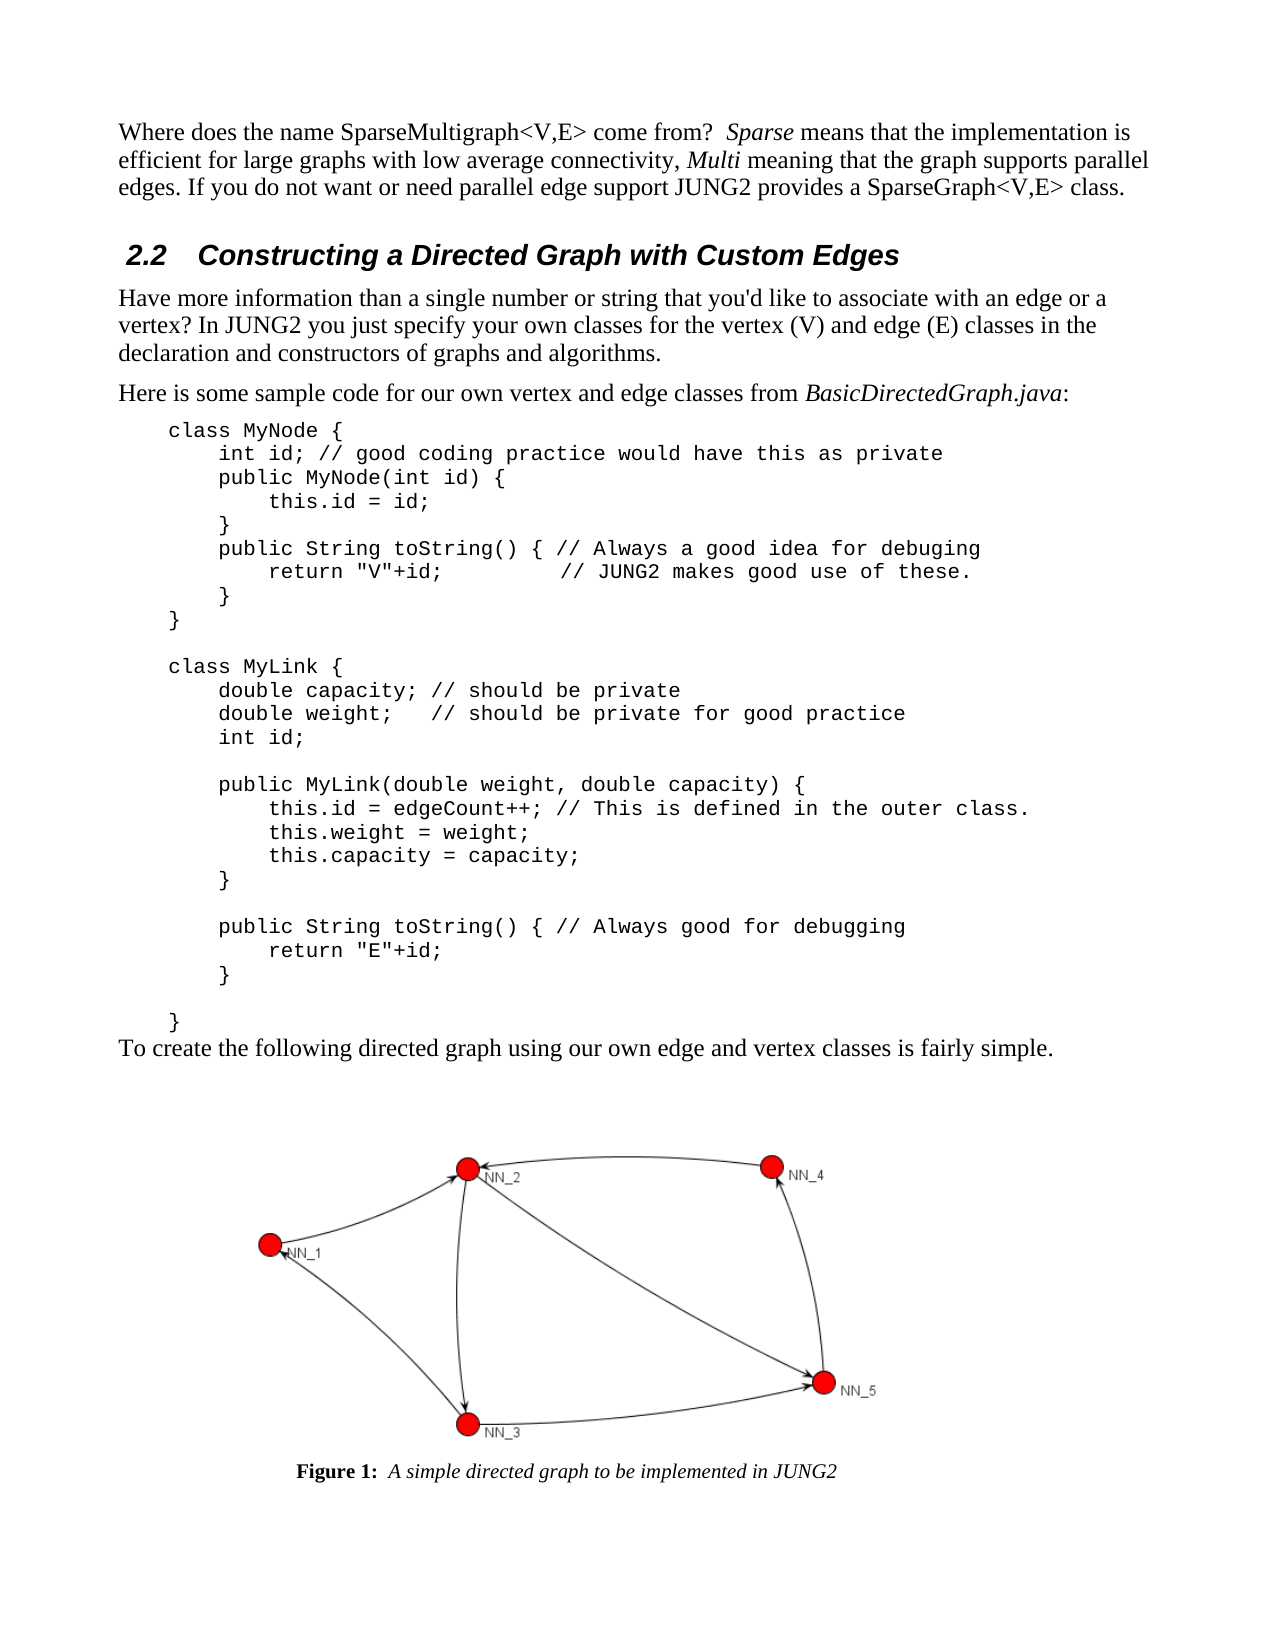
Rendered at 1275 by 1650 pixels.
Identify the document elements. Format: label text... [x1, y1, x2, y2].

text class MyLink { [118, 656, 1157, 680]
text } [118, 609, 1157, 632]
text } [118, 1011, 1157, 1034]
text } [118, 963, 1157, 987]
text this.id = edgeCount++; // This is defined in the outer class. [118, 798, 1157, 822]
text } [118, 869, 1157, 893]
picture [211, 1118, 924, 1460]
text return "V"+id; // JUNG2 makes good use of these. [118, 562, 1157, 585]
text public String toString() { // Always a good idea for debuging [118, 538, 1157, 562]
text Where does the name SparseMultigraph<V,E> come from? Sparse means that the implementation is efficient for large graphs with low average connectivity, Multi meaning that the graph supports parallel edges. If you do not want or need parallel edge support JUNG2 provides a SparseGraph<V,E> class. [118, 118, 1157, 201]
text double capacity; // should be private [118, 680, 1157, 703]
text } [118, 585, 1157, 609]
text this.capacity = capacity; [118, 845, 1157, 869]
text int id; // good coding practice would have this as private [118, 443, 1157, 467]
text int id; [118, 727, 1157, 751]
text Here is some sample code for our own vertex and edge classes from BasicDirectedGraph.java: [118, 379, 1157, 407]
text class MyNode { [118, 420, 1157, 443]
text To create the following directed graph using our own edge and vertex classes is fairly simple. [118, 1034, 1157, 1062]
text } [118, 514, 1157, 538]
text this.id = id; [118, 491, 1157, 514]
text this.weight = weight; [118, 822, 1157, 845]
text Have more information than a single number or string that you'd like to associate with an edge or a vertex? In JUNG2 you just specify your own classes for the vertex (V) and edge (E) classes in the declaration and constructors of graphs and algorithms. [118, 284, 1157, 367]
text public MyNode(int id) { [118, 467, 1157, 491]
text double weight; // should be private for good practice [118, 703, 1157, 727]
text return "E"+id; [118, 940, 1157, 963]
text Figure 1: A simple directed graph to be implemented in JUNG2 [212, 1460, 923, 1483]
text public String toString() { // Always good for debugging [118, 916, 1157, 940]
subtitle Constructing a Directed Graph with Custom Edges [118, 239, 1157, 271]
text public MyLink(double weight, double capacity) { [118, 774, 1157, 798]
